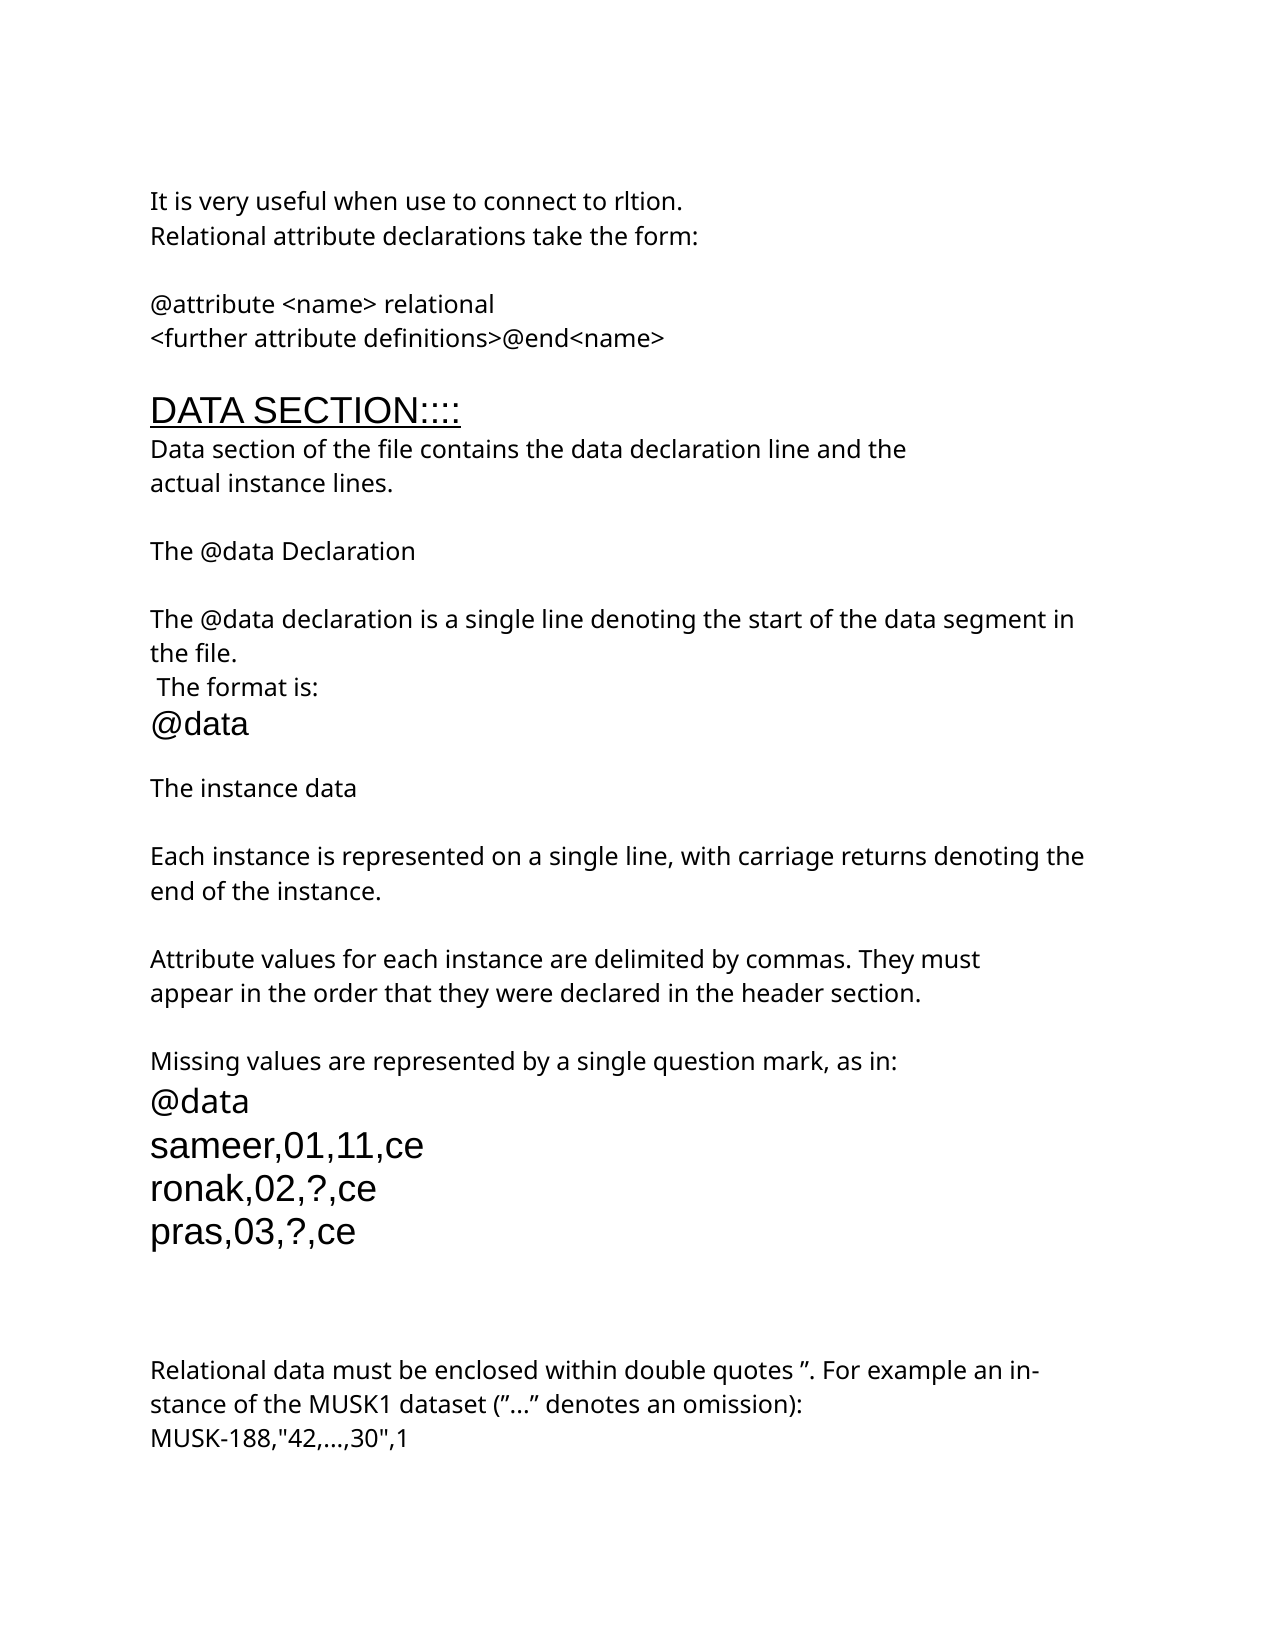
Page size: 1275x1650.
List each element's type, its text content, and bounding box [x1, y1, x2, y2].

text actual instance lines. [150, 466, 1125, 500]
text It is very useful when use to connect to rltion. [150, 184, 1125, 218]
text end of the instance. [150, 873, 1125, 907]
text @attribute <name> relational [150, 286, 1125, 320]
text appear in the order that they were declared in the header section. [150, 975, 1125, 1009]
text MUSK-188,"42,...,30",1 [150, 1420, 1125, 1454]
text Attribute values for each instance are delimited by commas. They must [150, 941, 1125, 975]
text @data [150, 1077, 1125, 1123]
text ronak,02,?,ce [150, 1166, 1125, 1209]
text the file. [150, 636, 1125, 670]
text Each instance is represented on a single line, with carriage returns denoting the [150, 839, 1125, 873]
text Missing values are represented by a single question mark, as in: [150, 1043, 1125, 1077]
text Relational attribute declarations take the form: [150, 218, 1125, 252]
text The instance data [150, 771, 1125, 805]
text stance of the MUSK1 dataset (”...” denotes an omission): [150, 1386, 1125, 1420]
text Relational data must be enclosed within double quotes ”. For example an in- [150, 1352, 1125, 1386]
text The format is: [150, 670, 1125, 704]
text The @data Declaration [150, 534, 1125, 568]
text DATA SECTION:::: [150, 388, 1125, 432]
text <further attribute definitions>@end<name> [150, 320, 1125, 354]
text @data [150, 704, 1125, 742]
text The @data declaration is a single line denoting the start of the data segment in [150, 602, 1125, 636]
text pras,03,?,ce [150, 1209, 1125, 1252]
text Data section of the file contains the data declaration line and the [150, 432, 1125, 466]
text sameer,01,11,ce [150, 1123, 1125, 1166]
